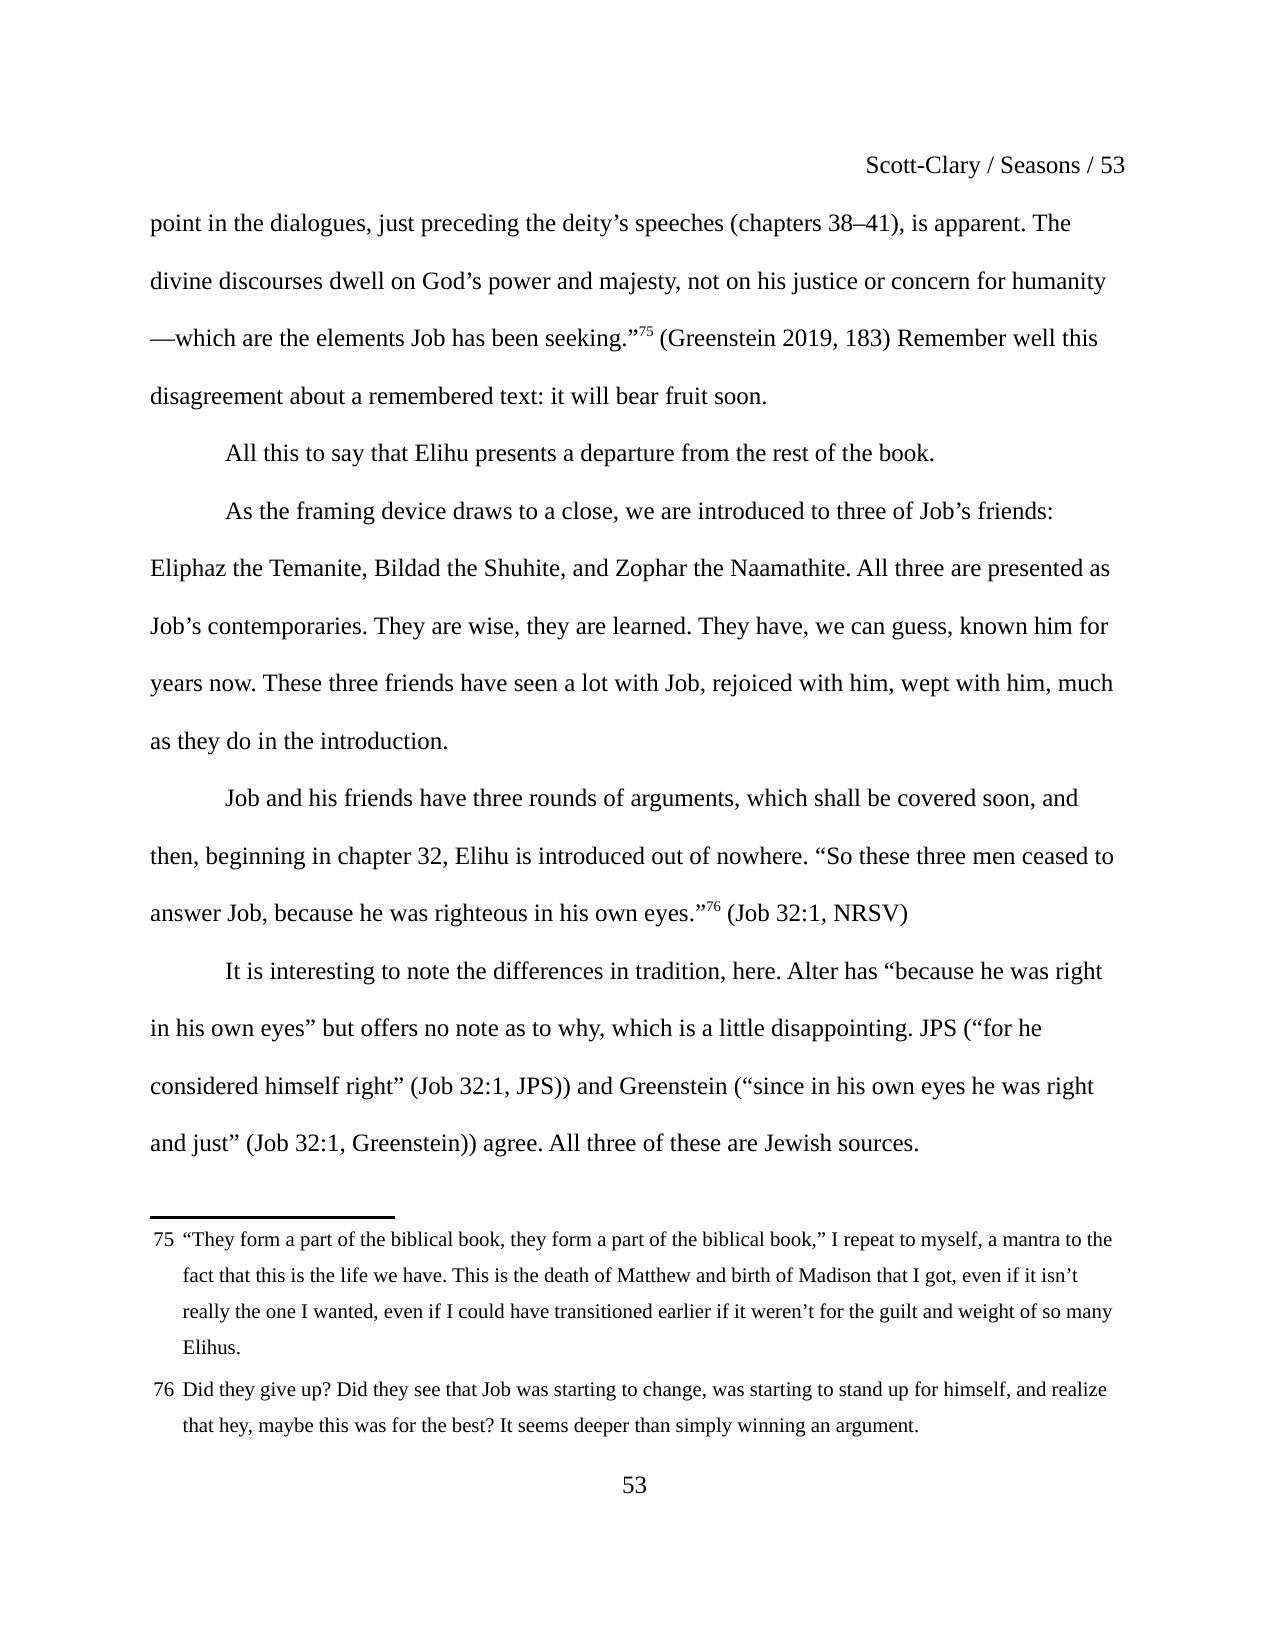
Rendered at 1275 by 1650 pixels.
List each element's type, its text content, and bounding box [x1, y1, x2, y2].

text Did they give up? Did they see that Job was starting to change, was starting to stand up for himself, and realize that hey, maybe this was for the best? It seems deeper than simply winning an argument. [150, 1374, 1125, 1440]
text point in the dialogues, just preceding the deity’s speeches (chapters 38–41), is apparent. The divine discourses dwell on God’s power and majesty, not on his justice or concern for humanity—which are the elements Job has been seeking.” (Greenstein 2019, 183) Remember well this disagreement about a remembered text: it will bear fruit soon. [150, 208, 1125, 409]
text As the framing device draws to a close, we are introduced to three of Job’s friends: Eliphaz the Temanite, Bildad the Shuhite, and Zophar the Naamathite. All three are presented as Job’s contemporaries. They are wise, they are learned. They have, we can guess, known him for years now. These three friends have seen a lot with Job, rejoiced with him, wept with him, much as they do in the introduction. [150, 496, 1125, 754]
text All this to say that Elihu presents a departure from the rest of the book. [150, 438, 1125, 467]
text “They form a part of the biblical book, they form a part of the biblical book,” I repeat to myself, a mantra to the fact that this is the life we have. This is the death of Matthew and birth of Madison that I got, even if it isn’t really the one I wanted, even if I could have transitioned earlier if it weren’t for the guilt and weight of so many Elihus. [150, 1224, 1125, 1362]
text Job and his friends have three rounds of arguments, which shall be covered soon, and then, beginning in chapter 32, Elihu is introduced out of nowhere. “So these three men ceased to answer Job, because he was righteous in his own eyes.” (Job 32:1, NRSV) [150, 783, 1125, 927]
text It is interesting to note the differences in tradition, here. Alter has “because he was right in his own eyes” but offers no note as to why, which is a little disappointing. JPS (“for he considered himself right” (Job 32:1, JPS)) and Greenstein (“since in his own eyes he was right and just” (Job 32:1, Greenstein)) agree. All three of these are Jewish sources. [150, 956, 1125, 1157]
